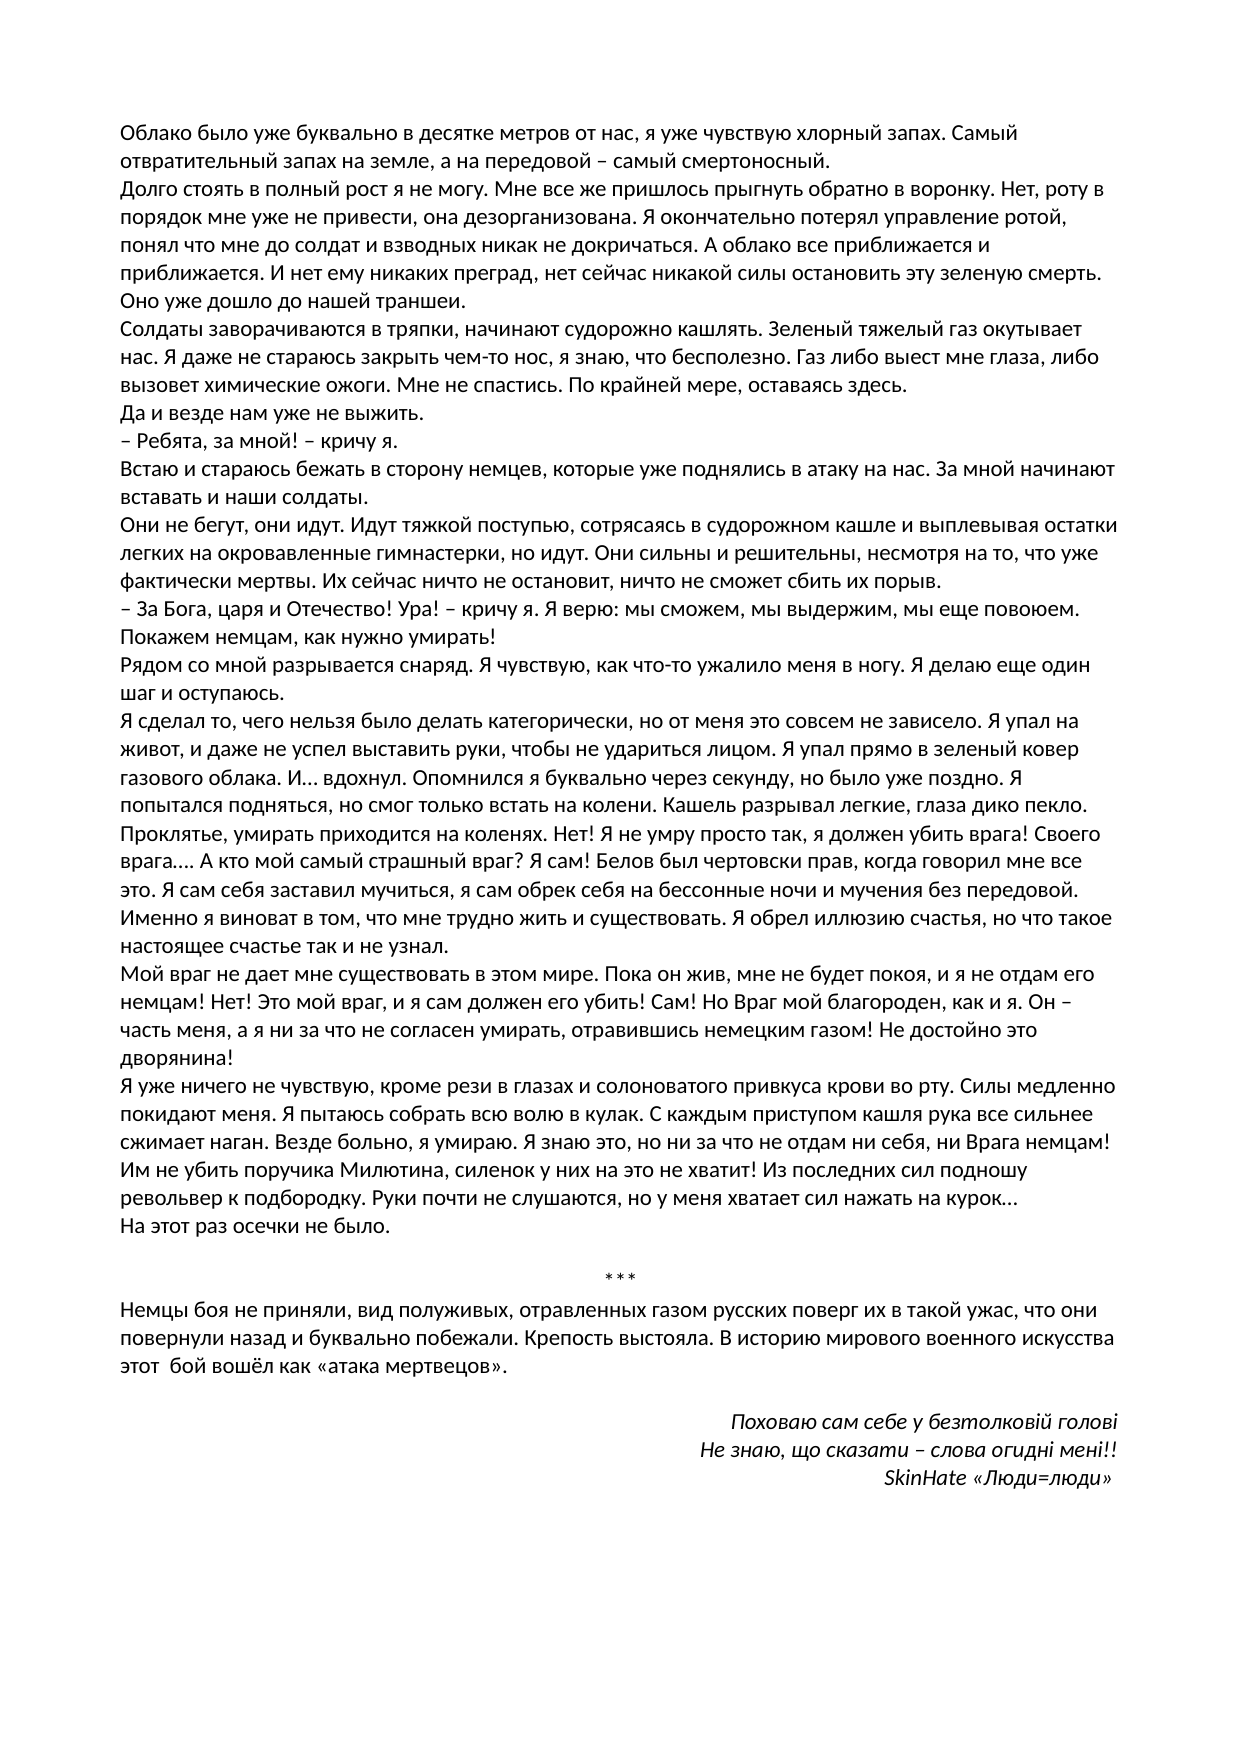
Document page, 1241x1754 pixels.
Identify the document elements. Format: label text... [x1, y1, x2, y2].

text Проклятье, умирать приходится на коленях. Нет! Я не умру просто так, я должен убить врага! Своего врага…. А кто мой самый страшный враг? Я сам! Белов был чертовски прав, когда говорил мне все это. Я сам себя заставил мучиться, я сам обрек себя на бессонные ночи и мучения без передовой. Именно я виноват в том, что мне трудно жить и существовать. Я обрел иллюзию счастья, но что такое настоящее счастье так и не узнал. [120, 819, 1120, 959]
text Не знаю, що сказати – слова огидні мені!! [120, 1435, 1120, 1463]
text – Ребята, за мной! – кричу я. [120, 426, 1120, 454]
text Немцы боя не приняли, вид полуживых, отравленных газом русских поверг их в такой ужас, что они повернули назад и буквально побежали. Крепость выстояла. В историю мирового военного искусства этот бой вошёл как «атака мертвецов». [120, 1295, 1120, 1379]
text Долго стоять в полный рост я не могу. Мне все же пришлось прыгнуть обратно в воронку. Нет, роту в порядок мне уже не привести, она дезорганизована. Я окончательно потерял управление ротой, понял что мне до солдат и взводных никак не докричаться. А облако все приближается и приближается. И нет ему никаких преград, нет сейчас никакой силы остановить эту зеленую смерть. Оно уже дошло до нашей траншеи. [120, 174, 1120, 314]
text Поховаю сам себе у безтолковій голові [120, 1407, 1120, 1435]
text Я уже ничего не чувствую, кроме рези в глазах и солоноватого привкуса крови во рту. Силы медленно покидают меня. Я пытаюсь собрать всю волю в кулак. С каждым приступом кашля рука все сильнее сжимает наган. Везде больно, я умираю. Я знаю это, но ни за что не отдам ни себя, ни Врага немцам! Им не убить поручика Милютина, силенок у них на это не хватит! Из последних сил подношу револьвер к подбородку. Руки почти не слушаются, но у меня хватает сил нажать на курок… [120, 1071, 1120, 1211]
text Облако было уже буквально в десятке метров от нас, я уже чувствую хлорный запах. Самый отвратительный запах на земле, а на передовой – самый смертоносный. [120, 118, 1120, 174]
text На этот раз осечки не было. [120, 1211, 1120, 1239]
text Я сделал то, чего нельзя было делать категорически, но от меня это совсем не зависело. Я упал на живот, и даже не успел выставить руки, чтобы не удариться лицом. Я упал прямо в зеленый ковер газового облака. И… вдохнул. Опомнился я буквально через секунду, но было уже поздно. Я попытался подняться, но смог только встать на колени. Кашель разрывал легкие, глаза дико пекло. [120, 707, 1120, 819]
text *** [120, 1267, 1120, 1295]
text Они не бегут, они идут. Идут тяжкой поступью, сотрясаясь в судорожном кашле и выплевывая остатки легких на окровавленные гимнастерки, но идут. Они сильны и решительны, несмотря на то, что уже фактически мертвы. Их сейчас ничто не остановит, ничто не сможет сбить их порыв. [120, 510, 1120, 594]
text Да и везде нам уже не выжить. [120, 398, 1120, 426]
text Солдаты заворачиваются в тряпки, начинают судорожно кашлять. Зеленый тяжелый газ окутывает нас. Я даже не стараюсь закрыть чем-то нос, я знаю, что бесполезно. Газ либо выест мне глаза, либо вызовет химические ожоги. Мне не спастись. По крайней мере, оставаясь здесь. [120, 314, 1120, 398]
text Встаю и стараюсь бежать в сторону немцев, которые уже поднялись в атаку на нас. За мной начинают вставать и наши солдаты. [120, 454, 1120, 510]
text Рядом со мной разрывается снаряд. Я чувствую, как что-то ужалило меня в ногу. Я делаю еще один шаг и оступаюсь. [120, 651, 1120, 707]
text SkinHate «Люди=люди» [120, 1463, 1120, 1491]
text – За Бога, царя и Отечество! Ура! – кричу я. Я верю: мы сможем, мы выдержим, мы еще повоюем. Покажем немцам, как нужно умирать! [120, 594, 1120, 651]
text Мой враг не дает мне существовать в этом мире. Пока он жив, мне не будет покоя, и я не отдам его немцам! Нет! Это мой враг, и я сам должен его убить! Сам! Но Враг мой благороден, как и я. Он – часть меня, а я ни за что не согласен умирать, отравившись немецким газом! Не достойно это дворянина! [120, 959, 1120, 1071]
